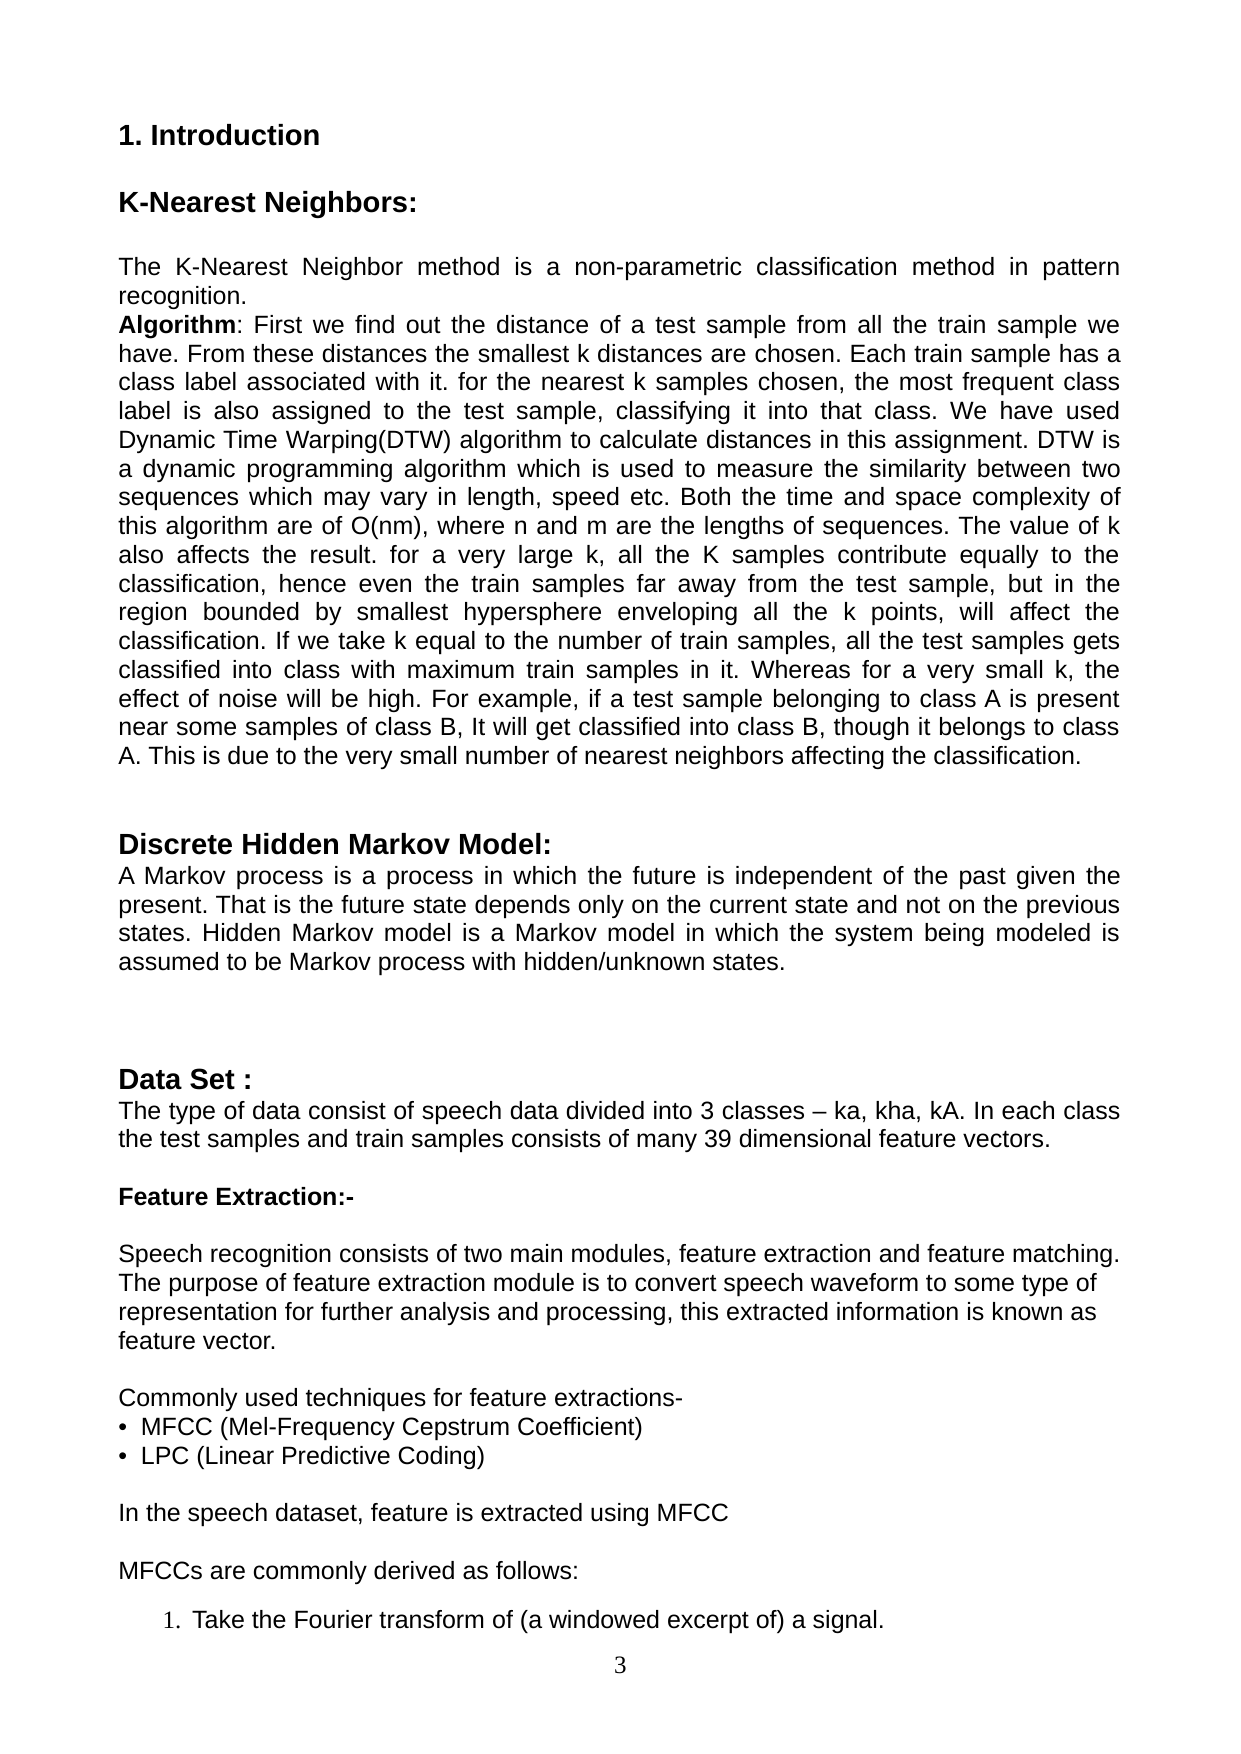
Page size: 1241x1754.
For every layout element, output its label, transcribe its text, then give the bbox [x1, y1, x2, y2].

text • LPC (Linear Predictive Coding) [118, 1441, 1122, 1469]
text representation for further analysis and processing, this extracted information is known as feature vector. [118, 1297, 1122, 1354]
text Speech recognition consists of two main modules, feature extraction and feature matching. [118, 1239, 1122, 1268]
text Algorithm: First we find out the distance of a test sample from all the train sample we have. From these distances the smallest k distances are chosen. Each train sample has a class label associated with it. for the nearest k samples chosen, the most frequent class label is also assigned to the test sample, classifying it into that class. We have used Dynamic Time Warping(DTW) algorithm to calculate distances in this assignment. DTW is a dynamic programming algorithm which is used to measure the similarity between two sequences which may vary in length, speed etc. Both the time and space complexity of this algorithm are of O(nm), where n and m are the lengths of sequences. The value of k also affects the result. for a very large k, all the K samples contribute equally to the classification, hence even the train samples far away from the test sample, but in the region bounded by smallest hypersphere enveloping all the k points, will affect the classification. If we take k equal to the number of train samples, all the test samples gets classified into class with maximum train samples in it. Whereas for a very small k, the effect of noise will be high. For example, if a test sample belonging to class A is present near some samples of class B, It will get classified into class B, though it belongs to class A. This is due to the very small number of nearest neighbors affecting the classification. [118, 310, 1122, 770]
text 1. Introduction [118, 118, 1122, 152]
text Data Set : [118, 1062, 1122, 1096]
list Take the Fourier transform of (a windowed excerpt of) a signal. [162, 1605, 1122, 1633]
text Discrete Hidden Markov Model: [118, 827, 1122, 861]
text The type of data consist of speech data divided into 3 classes – ka, kha, kA. In each class the test samples and train samples consists of many 39 dimensional feature vectors. [118, 1096, 1122, 1153]
text In the speech dataset, feature is extracted using MFCC [118, 1498, 1122, 1527]
text The K-Nearest Neighbor method is a non-parametric classification method in pattern recognition. [118, 252, 1122, 310]
text K-Nearest Neighbors: [118, 185, 1122, 219]
text MFCCs are commonly derived as follows: [118, 1556, 1122, 1584]
text The purpose of feature extraction module is to convert speech waveform to some type of [118, 1268, 1122, 1297]
text Feature Extraction:- [118, 1182, 1122, 1211]
text Commonly used techniques for feature extractions- [118, 1383, 1122, 1412]
text • MFCC (Mel-Frequency Cepstrum Coefficient) [118, 1412, 1122, 1441]
text A Markov process is a process in which the future is independent of the past given the present. That is the future state depends only on the current state and not on the previous states. Hidden Markov model is a Markov model in which the system being modeled is assumed to be Markov process with hidden/unknown states. [118, 861, 1122, 976]
